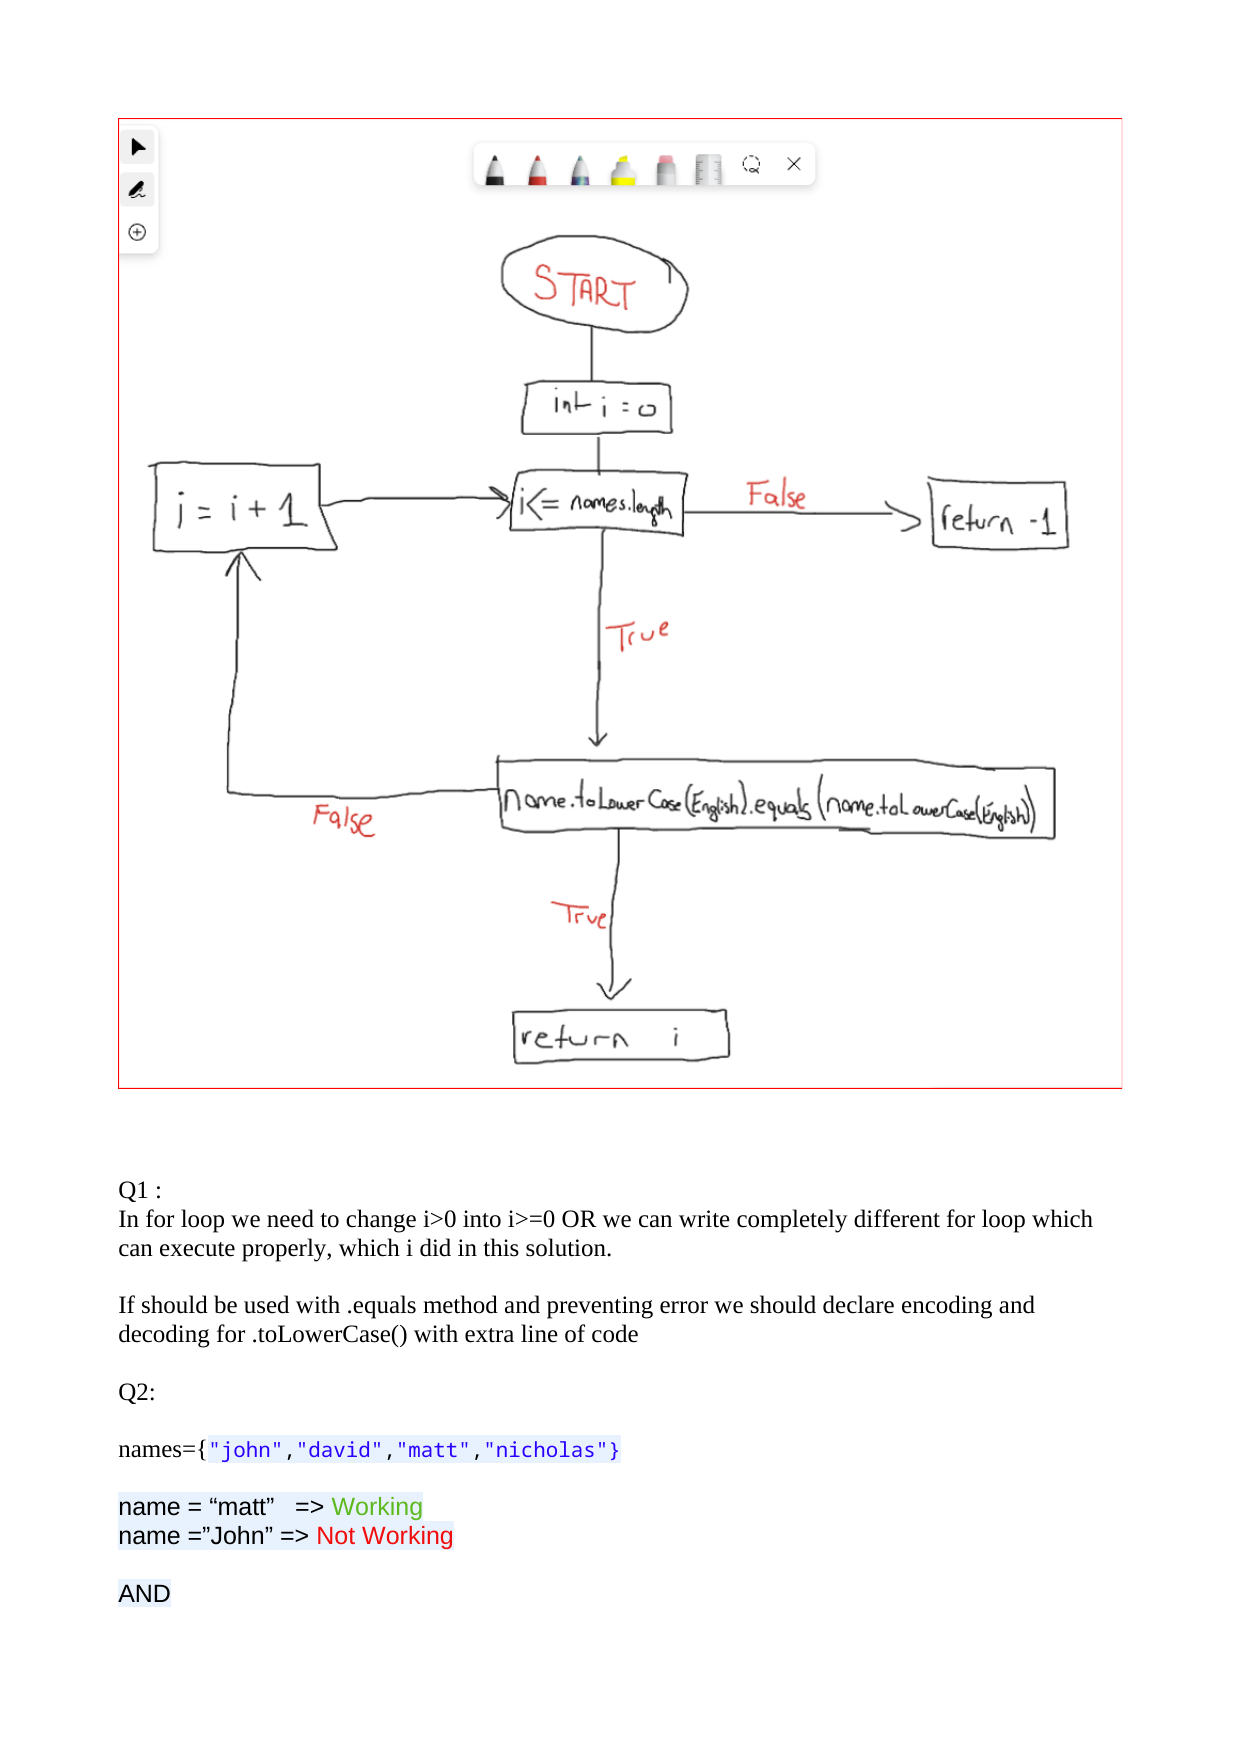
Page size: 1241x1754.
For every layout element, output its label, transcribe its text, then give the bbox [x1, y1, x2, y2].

picture [118, 118, 1123, 1089]
text In for loop we need to change i>0 into i>=0 OR we can write completely different for loop which can execute properly, which i did in this solution. [118, 1204, 1122, 1262]
text Q1 : [118, 1175, 1122, 1204]
text name = “matt” => Working [118, 1492, 1122, 1521]
text Q2: [118, 1377, 1122, 1405]
text name =”John” => Not Working [118, 1521, 1122, 1550]
text names={"john","david","matt","nicholas"} [118, 1434, 1122, 1463]
text AND [118, 1578, 1122, 1607]
text If should be used with .equals method and preventing error we should declare encoding and decoding for .toLowerCase() with extra line of code [118, 1290, 1122, 1348]
